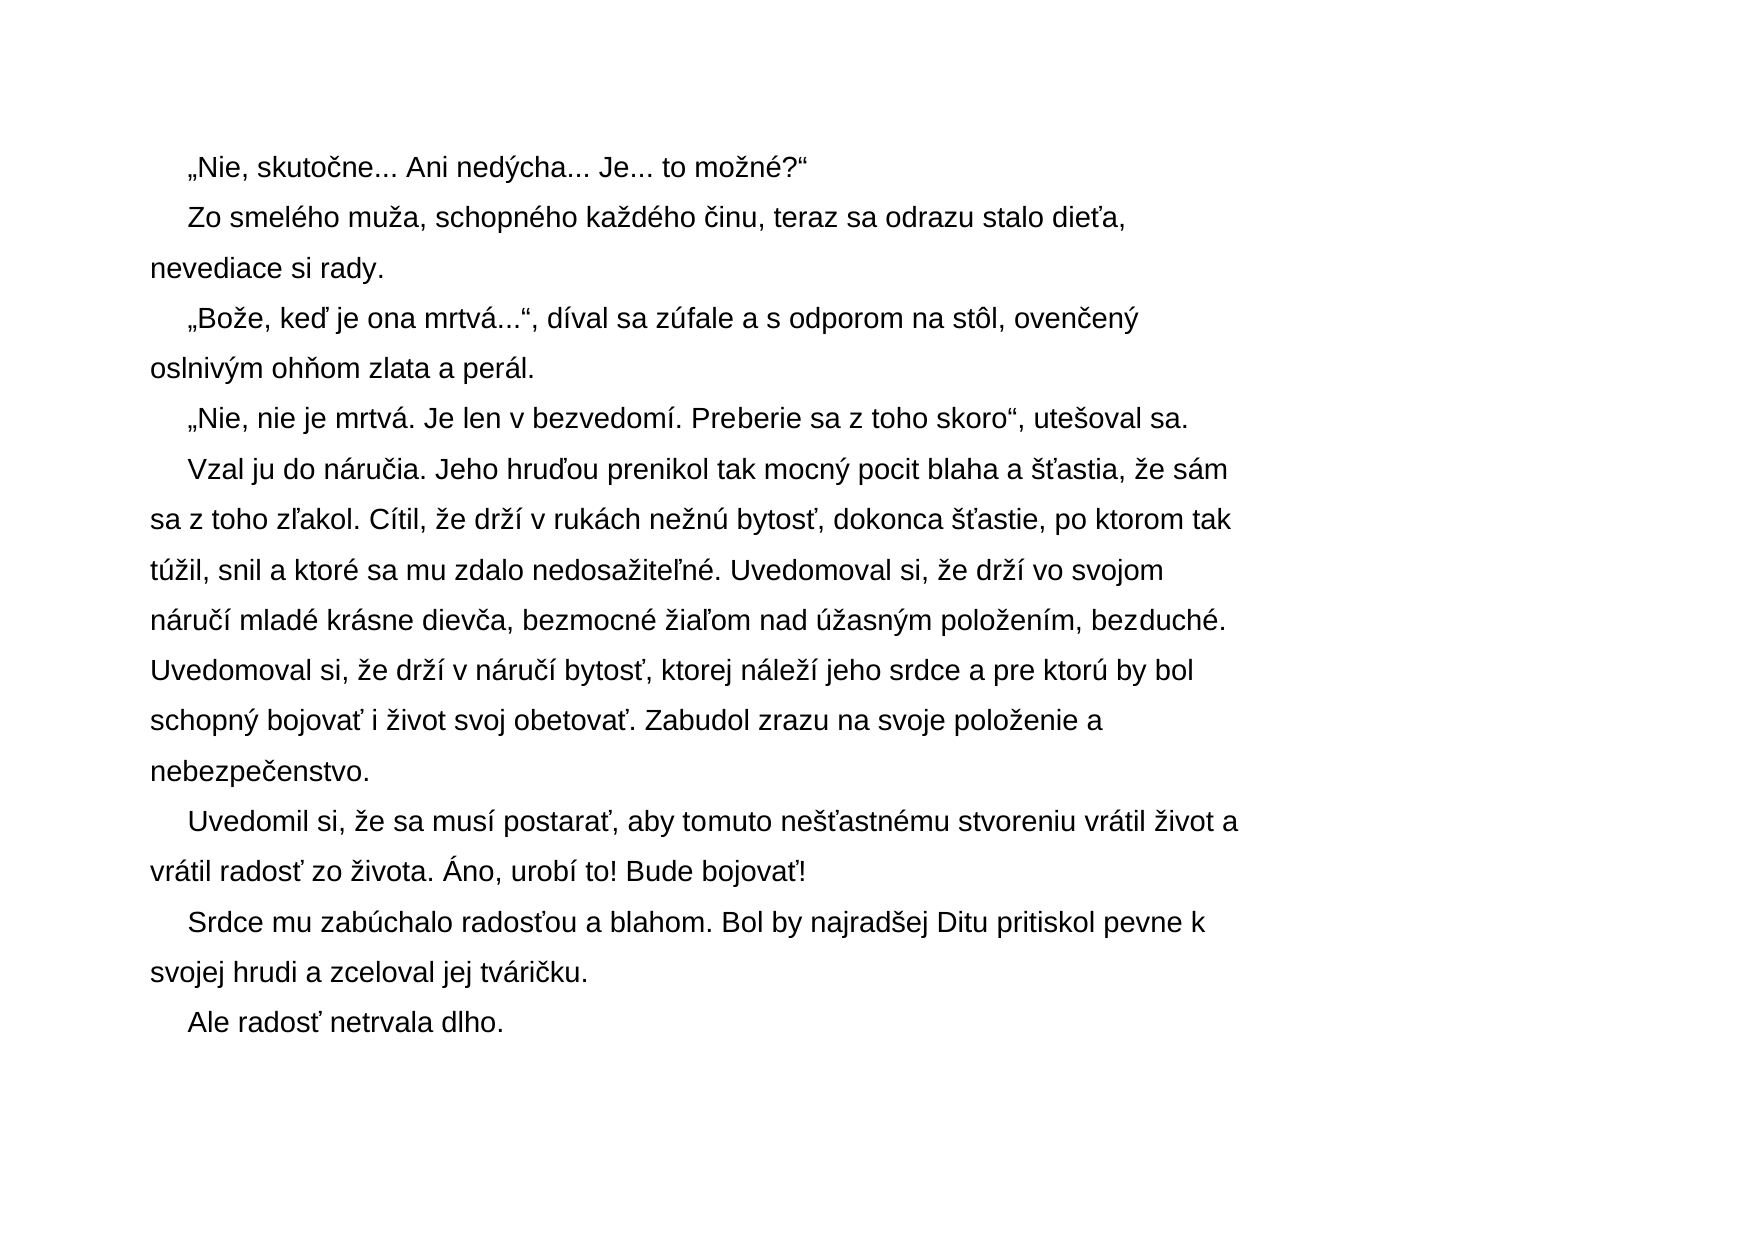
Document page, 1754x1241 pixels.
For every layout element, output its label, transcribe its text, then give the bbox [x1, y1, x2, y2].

text „Bože, keď je ona mrtvá...“, díval sa zú­fale a s odporom na stôl, ovenčený oslnivým ohňom zlata a perál. [150, 301, 1243, 385]
text Ale radosť netrvala dlho. [150, 1005, 1243, 1039]
text Uvedomil si, že sa musí postarať, aby to­muto nešťastnému stvoreniu vrátil život a vrátil radosť zo života. Áno, urobí to! Bude bojovať! [150, 804, 1243, 888]
text „Nie, skutočne... Ani nedýcha... Je... to možné?“ [150, 150, 1243, 183]
text Srdce mu zabúchalo radosťou a blahom. Bol by najradšej Ditu pritiskol pevne k svojej hrudi a zceloval jej tváričku. [150, 905, 1243, 988]
text Zo smelého muža, schopného každého činu, teraz sa odrazu stalo dieťa, nevediace si rady. [150, 200, 1243, 284]
text Vzal ju do náručia. Jeho hruďou prenikol tak mocný pocit blaha a šťastia, že sám sa z toho zľakol. Cítil, že drží v rukách nežnú bytosť, dokonca šťastie, po ktorom tak túžil, snil a ktoré sa mu zdalo nedosažiteľné. Uvedomoval si, že drží vo svojom náručí mladé krásne dievča, bezmocné žiaľom nad úžasným položením, bez­duché. Uvedomoval si, že drží v náručí bytosť, ktorej náleží jeho srdce a pre ktorú by bol schopný bojovať i život svoj obetovať. Zabudol zrazu na svoje položenie a nebezpečenstvo. [150, 452, 1243, 787]
text „Nie, nie je mrtvá. Je len v bezvedomí. Pre­berie sa z toho skoro“, utešoval sa. [150, 402, 1243, 435]
